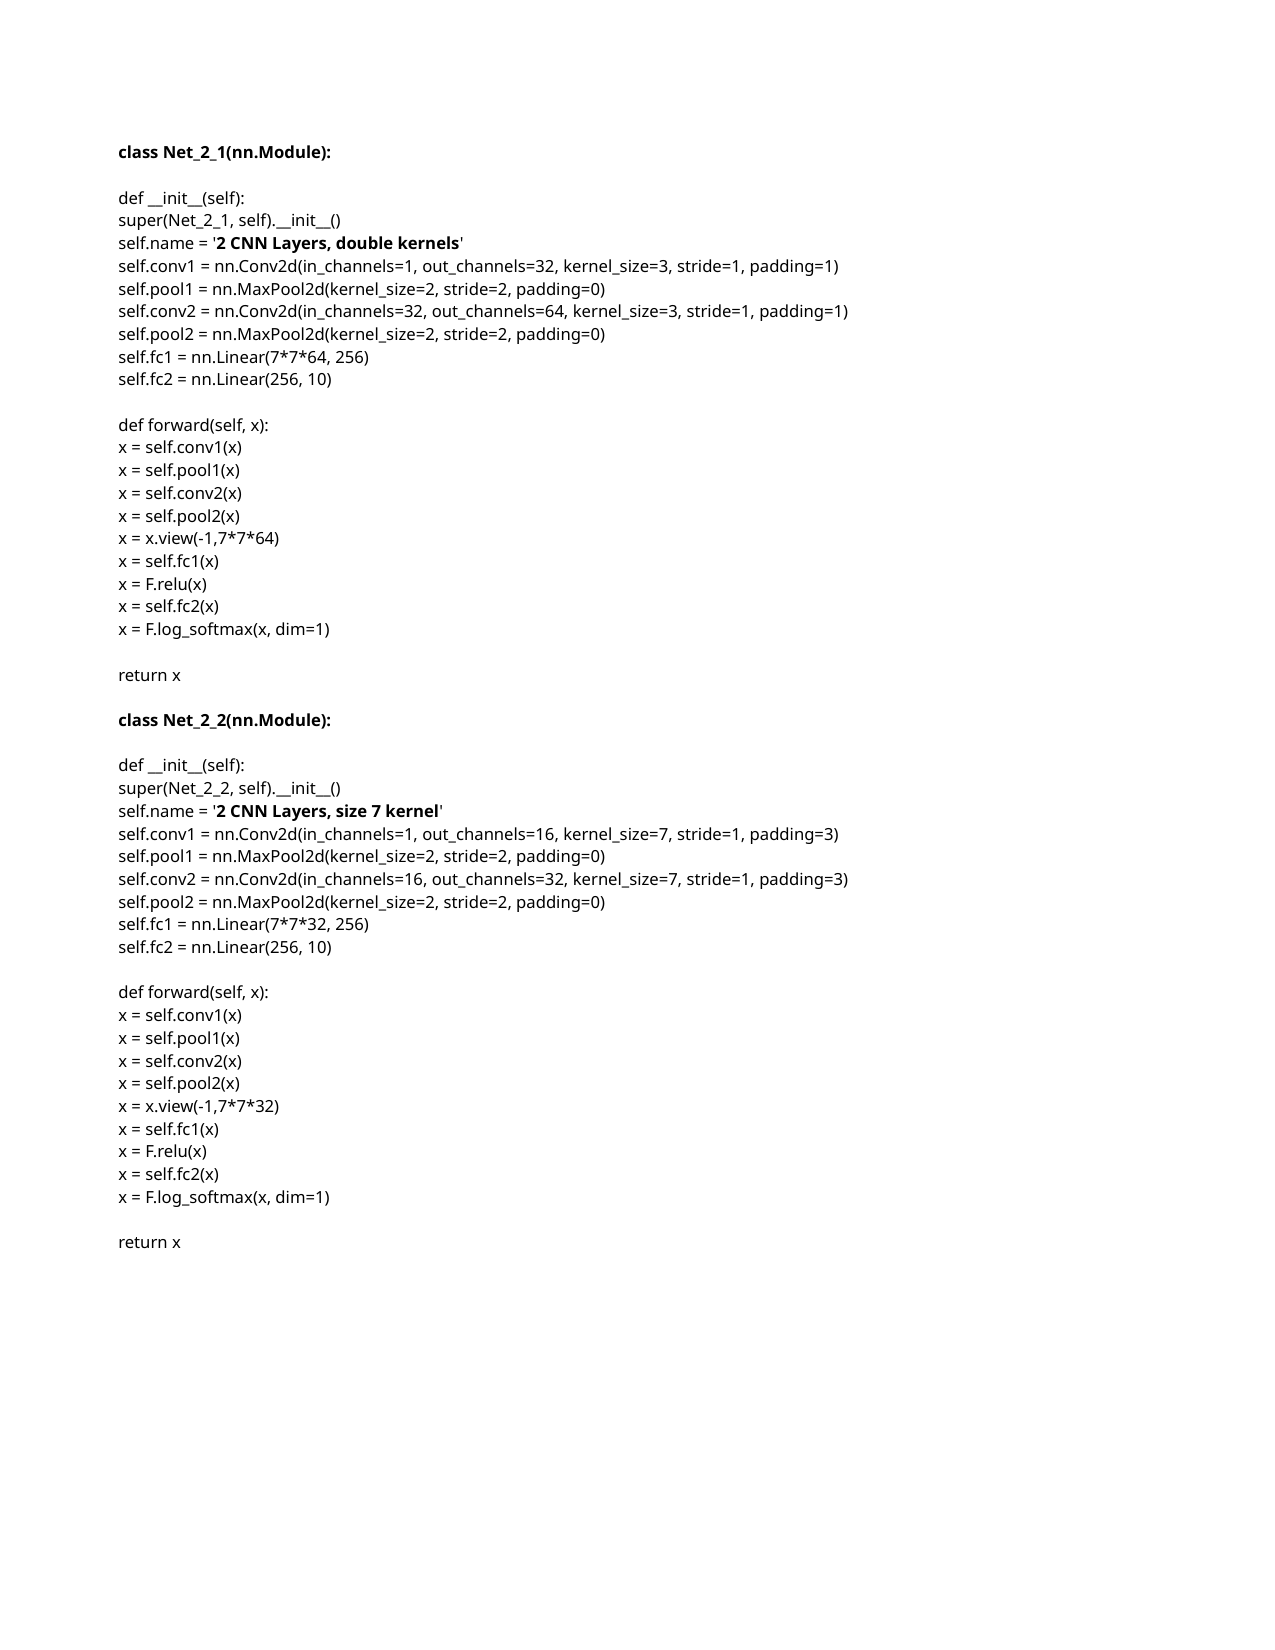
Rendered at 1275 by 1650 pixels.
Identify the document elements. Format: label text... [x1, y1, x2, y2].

text def forward(self, x): [118, 413, 1157, 436]
text def __init__(self): [118, 754, 1157, 777]
text x = F.relu(x) [118, 572, 1157, 595]
text x = self.fc1(x) [118, 549, 1157, 572]
text def __init__(self): [118, 186, 1157, 209]
text self.conv2 = nn.Conv2d(in_channels=32, out_channels=64, kernel_size=3, stride=1, padding=1) [118, 300, 1157, 322]
text self.pool2 = nn.MaxPool2d(kernel_size=2, stride=2, padding=0) [118, 322, 1157, 345]
text x = self.pool1(x) [118, 459, 1157, 481]
text return x [118, 663, 1157, 686]
text x = self.conv1(x) [118, 1004, 1157, 1026]
text self.fc2 = nn.Linear(256, 10) [118, 936, 1157, 958]
text super(Net_2_1, self).__init__() [118, 209, 1157, 232]
text x = self.conv1(x) [118, 436, 1157, 459]
text x = self.fc2(x) [118, 595, 1157, 618]
text self.pool1 = nn.MaxPool2d(kernel_size=2, stride=2, padding=0) [118, 845, 1157, 867]
text super(Net_2_2, self).__init__() [118, 777, 1157, 799]
text self.pool1 = nn.MaxPool2d(kernel_size=2, stride=2, padding=0) [118, 277, 1157, 300]
text x = F.log_softmax(x, dim=1) [118, 618, 1157, 640]
text self.fc1 = nn.Linear(7*7*32, 256) [118, 913, 1157, 936]
text self.name = '2 CNN Layers, size 7 kernel' [118, 799, 1157, 822]
text x = x.view(-1,7*7*64) [118, 527, 1157, 549]
text x = self.conv2(x) [118, 481, 1157, 504]
text return x [118, 1231, 1157, 1253]
text x = self.pool2(x) [118, 504, 1157, 527]
text self.pool2 = nn.MaxPool2d(kernel_size=2, stride=2, padding=0) [118, 890, 1157, 913]
text x = self.fc2(x) [118, 1163, 1157, 1185]
text x = F.relu(x) [118, 1140, 1157, 1163]
text x = self.pool1(x) [118, 1026, 1157, 1049]
text self.fc2 = nn.Linear(256, 10) [118, 368, 1157, 391]
text def forward(self, x): [118, 981, 1157, 1004]
text x = self.conv2(x) [118, 1049, 1157, 1072]
text x = self.fc1(x) [118, 1117, 1157, 1140]
text class Net_2_2(nn.Module): [118, 708, 1157, 731]
text self.conv1 = nn.Conv2d(in_channels=1, out_channels=16, kernel_size=7, stride=1, padding=3) [118, 822, 1157, 845]
text self.name = '2 CNN Layers, double kernels' [118, 232, 1157, 254]
text x = x.view(-1,7*7*32) [118, 1094, 1157, 1117]
text self.conv2 = nn.Conv2d(in_channels=16, out_channels=32, kernel_size=7, stride=1, padding=3) [118, 867, 1157, 890]
text self.fc1 = nn.Linear(7*7*64, 256) [118, 345, 1157, 368]
text self.conv1 = nn.Conv2d(in_channels=1, out_channels=32, kernel_size=3, stride=1, padding=1) [118, 254, 1157, 277]
text x = self.pool2(x) [118, 1072, 1157, 1094]
text class Net_2_1(nn.Module): [118, 141, 1157, 163]
text x = F.log_softmax(x, dim=1) [118, 1185, 1157, 1208]
